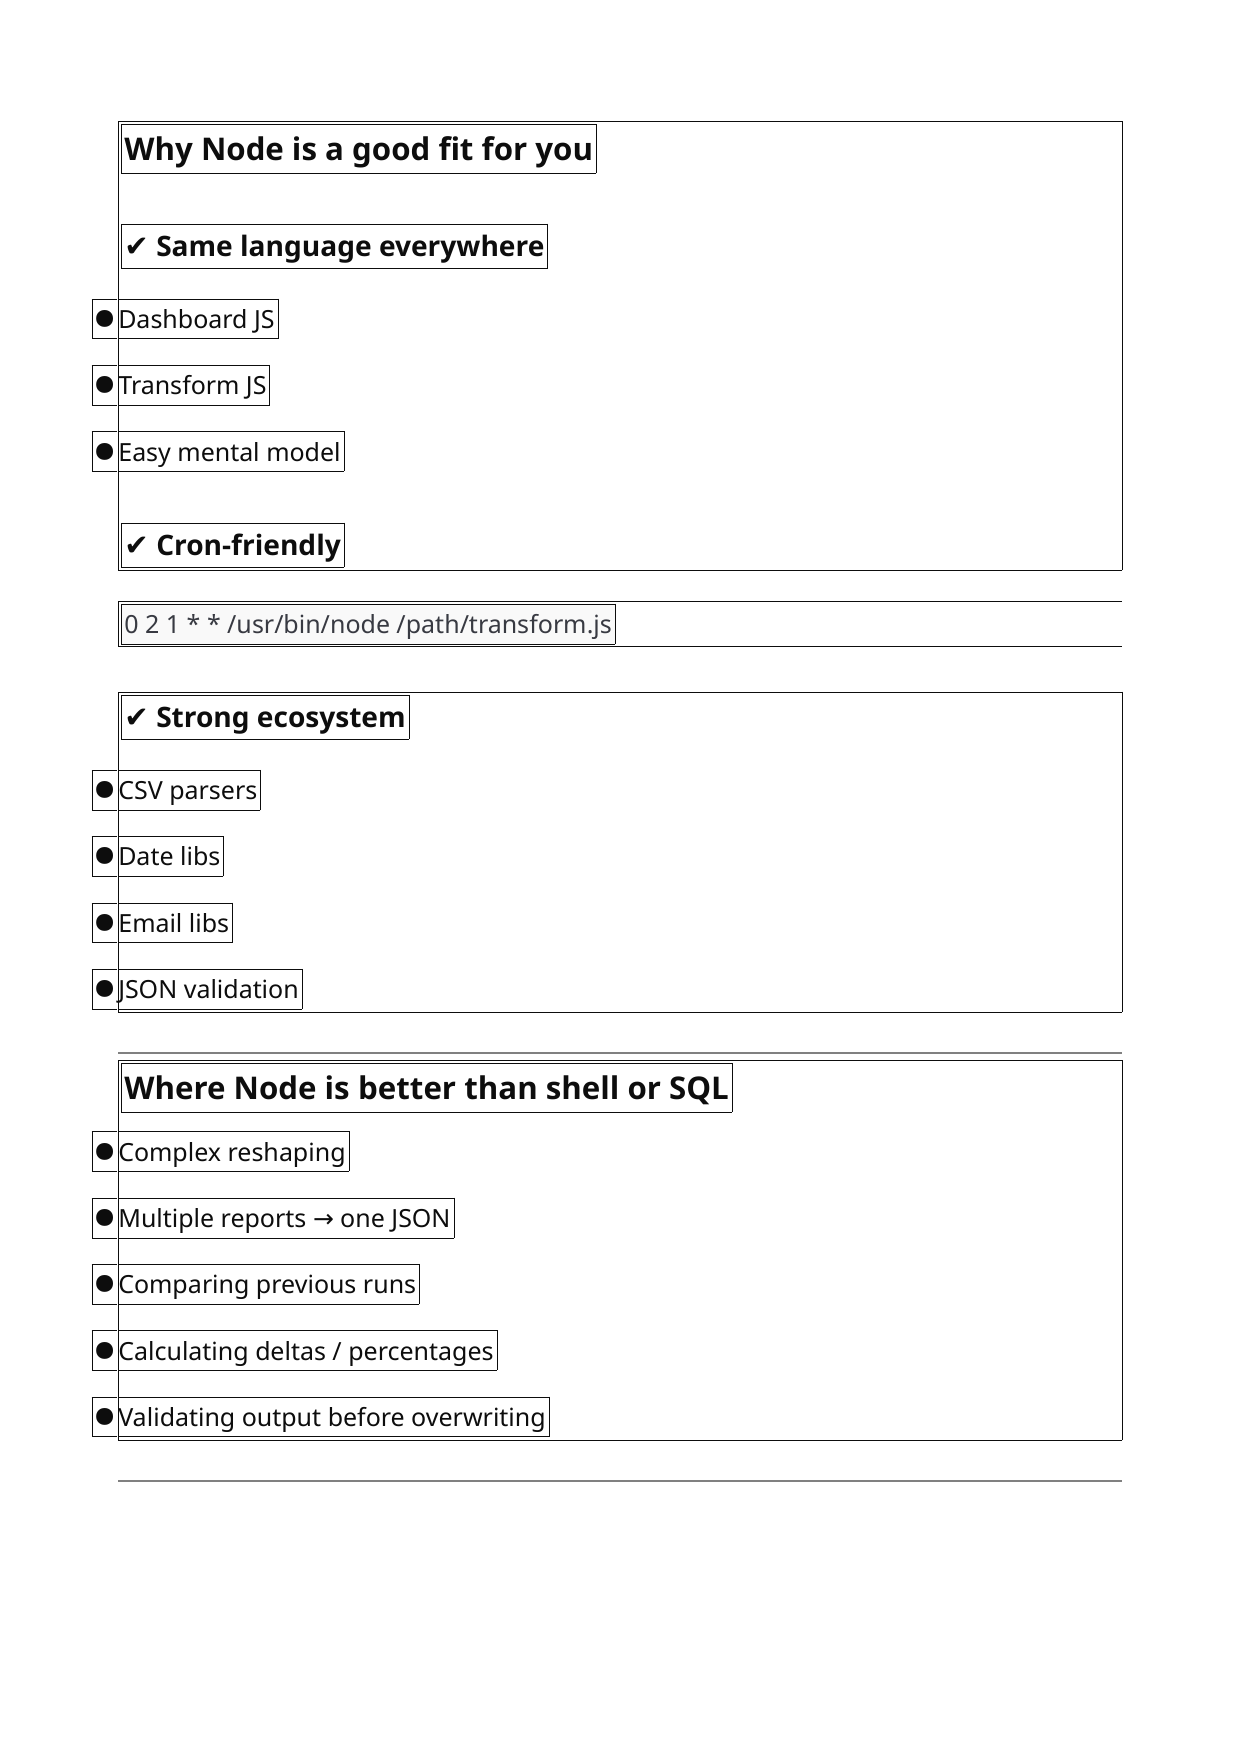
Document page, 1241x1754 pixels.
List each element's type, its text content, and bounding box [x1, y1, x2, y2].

subtitle ✔ Same language everywhere [119, 220, 1122, 268]
subtitle Where Node is better than shell or SQL [119, 1061, 1122, 1112]
list CSV parsers [119, 767, 1122, 810]
text 0 2 1 * * /usr/bin/node /path/transform.js [119, 602, 1122, 646]
list Dashboard JS [119, 295, 1122, 338]
list Complex reshaping [119, 1128, 1122, 1171]
list Email libs [119, 899, 1122, 942]
list Multiple reports → one JSON [119, 1194, 1122, 1238]
subtitle Why Node is a good fit for you [119, 122, 1122, 173]
list Calculating deltas / percentages [119, 1327, 1122, 1370]
list Transform JS [119, 362, 1122, 405]
list Easy mental model [119, 428, 1122, 471]
list Validating output before overwriting [119, 1393, 1122, 1440]
list Comparing previous runs [119, 1261, 1122, 1304]
subtitle ✔ Cron-friendly [119, 519, 1122, 570]
list JSON validation [119, 966, 1122, 1012]
subtitle ✔ Strong ecosystem [119, 693, 1122, 739]
list Date libs [119, 833, 1122, 876]
